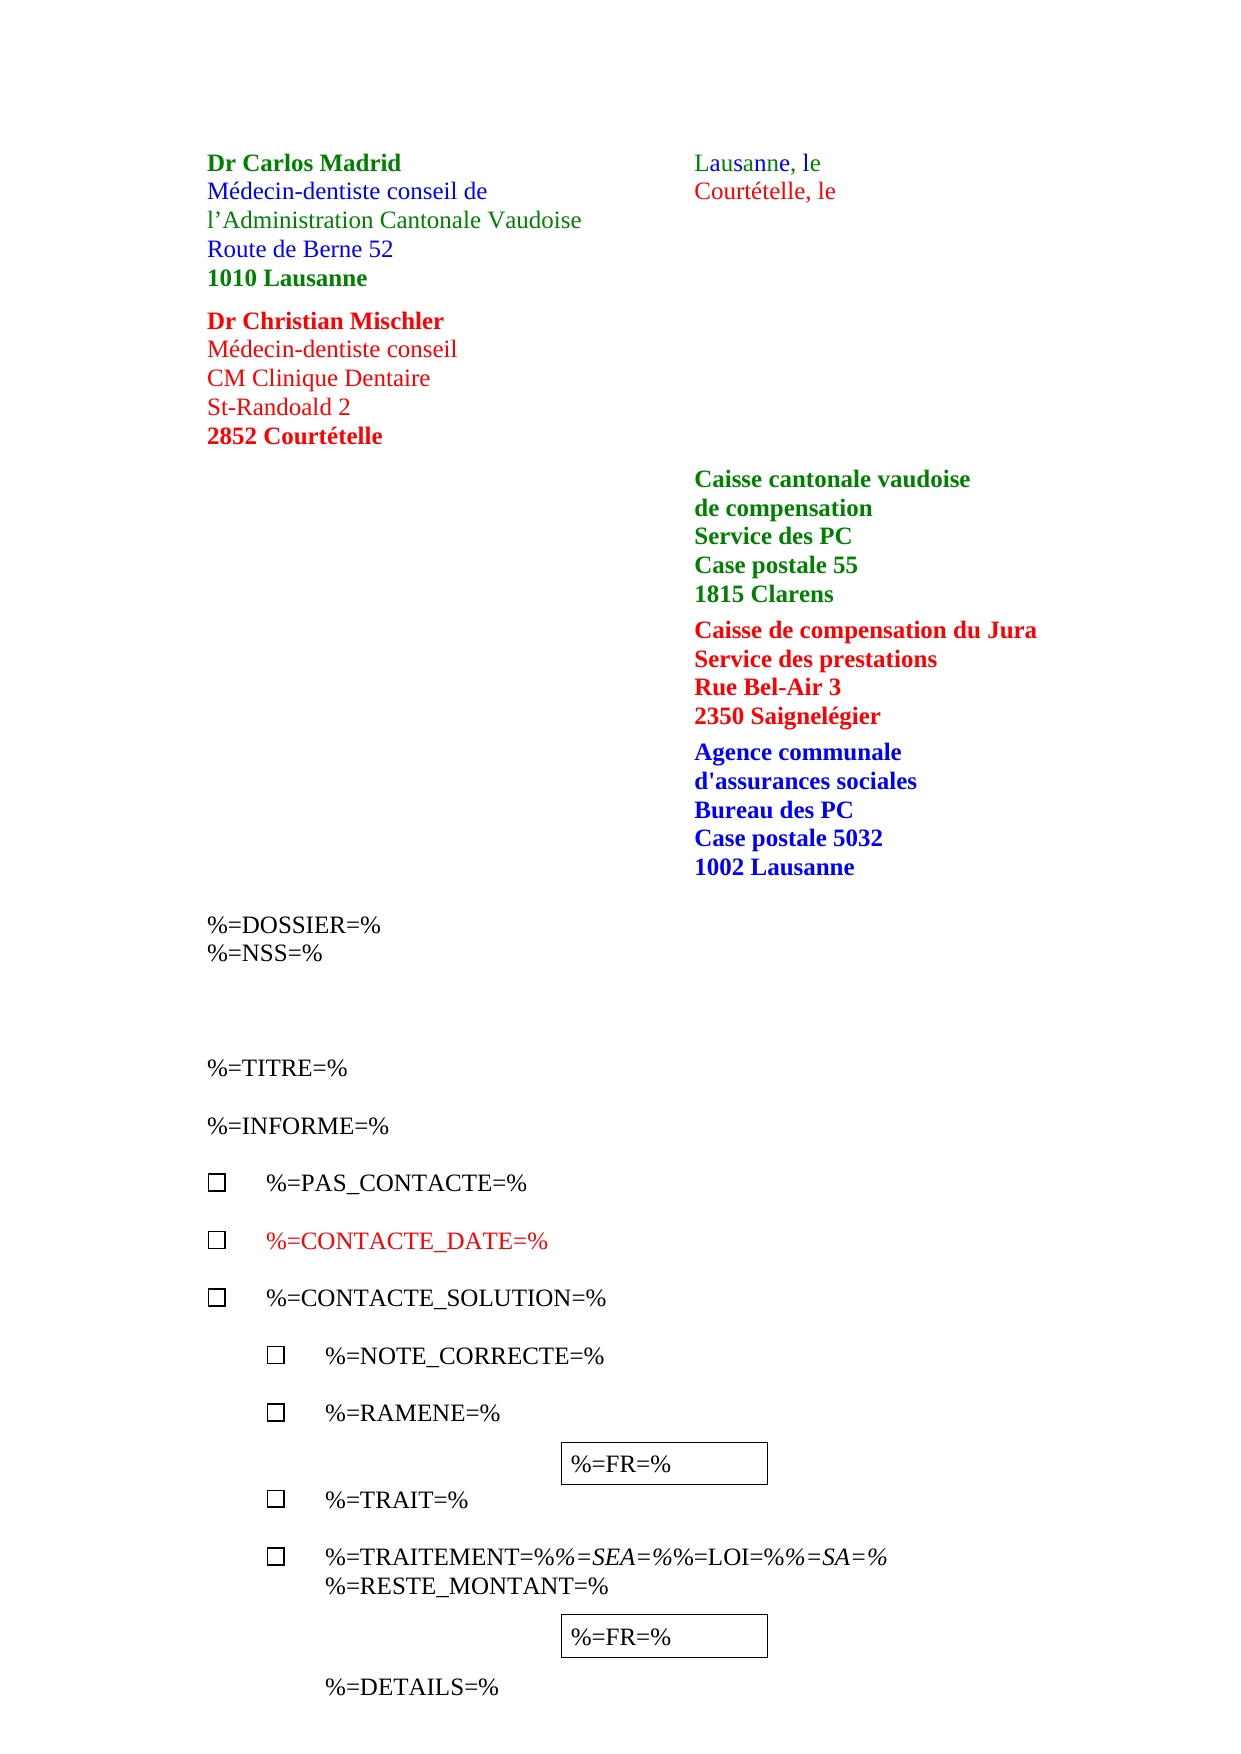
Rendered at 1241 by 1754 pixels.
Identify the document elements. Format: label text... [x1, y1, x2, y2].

text %=FR=% [562, 1615, 767, 1657]
text Case postale 55 [207, 550, 1122, 579]
text %=TRAITEMENT=%%=SEA=%%=LOI=%%=SA=% %=RESTE_MONTANT=% [207, 1542, 1122, 1600]
text %=INFORME=% [207, 1111, 1122, 1140]
text Médecin-dentiste conseil de Courtételle, le [207, 176, 1122, 205]
text Dr Carlos Madrid Lausanne, le [207, 148, 1122, 176]
text %=RAMENE=% [207, 1398, 1122, 1427]
text St-Randoald 2 [207, 392, 1122, 421]
text 2852 Courtételle [207, 421, 1122, 449]
text %=NSS=% [207, 938, 1122, 967]
text %=DOSSIER=% [207, 910, 1122, 938]
text Bureau des PC [207, 795, 1122, 823]
text %=FR=% [562, 1443, 767, 1484]
text 2350 Saignelégier [207, 701, 1122, 730]
text 1002 Lausanne [207, 852, 1122, 881]
text Agence communale [207, 737, 1122, 766]
text CM Clinique Dentaire [207, 363, 1122, 392]
text %=CONTACTE_SOLUTION=% [207, 1283, 1122, 1312]
text Case postale 5032 [207, 823, 1122, 852]
text %=TRAIT=% [207, 1485, 1122, 1514]
text l’Administration Cantonale Vaudoise [207, 205, 1122, 234]
text %=DETAILS=% [325, 1672, 1122, 1701]
text d'assurances sociales [207, 766, 1122, 795]
text de compensation [207, 493, 1122, 521]
text 1010 Lausanne [207, 263, 1122, 291]
text Caisse cantonale vaudoise [207, 464, 1122, 493]
text Dr Christian Mischler [207, 306, 1122, 334]
text %=CONTACTE_DATE=% [207, 1226, 1122, 1255]
text Caisse de compensation du Jura [207, 615, 1122, 644]
text Service des PC [207, 521, 1122, 550]
text 1815 Clarens [207, 579, 1122, 608]
text Médecin-dentiste conseil [207, 334, 1122, 363]
text Route de Berne 52 [207, 234, 1122, 263]
text Rue Bel-Air 3 [207, 672, 1122, 701]
text %=TITRE=% [207, 1053, 1122, 1082]
text %=PAS_CONTACTE=% [207, 1168, 1122, 1197]
text Service des prestations [207, 644, 1122, 672]
text %=NOTE_CORRECTE=% [207, 1341, 1122, 1370]
